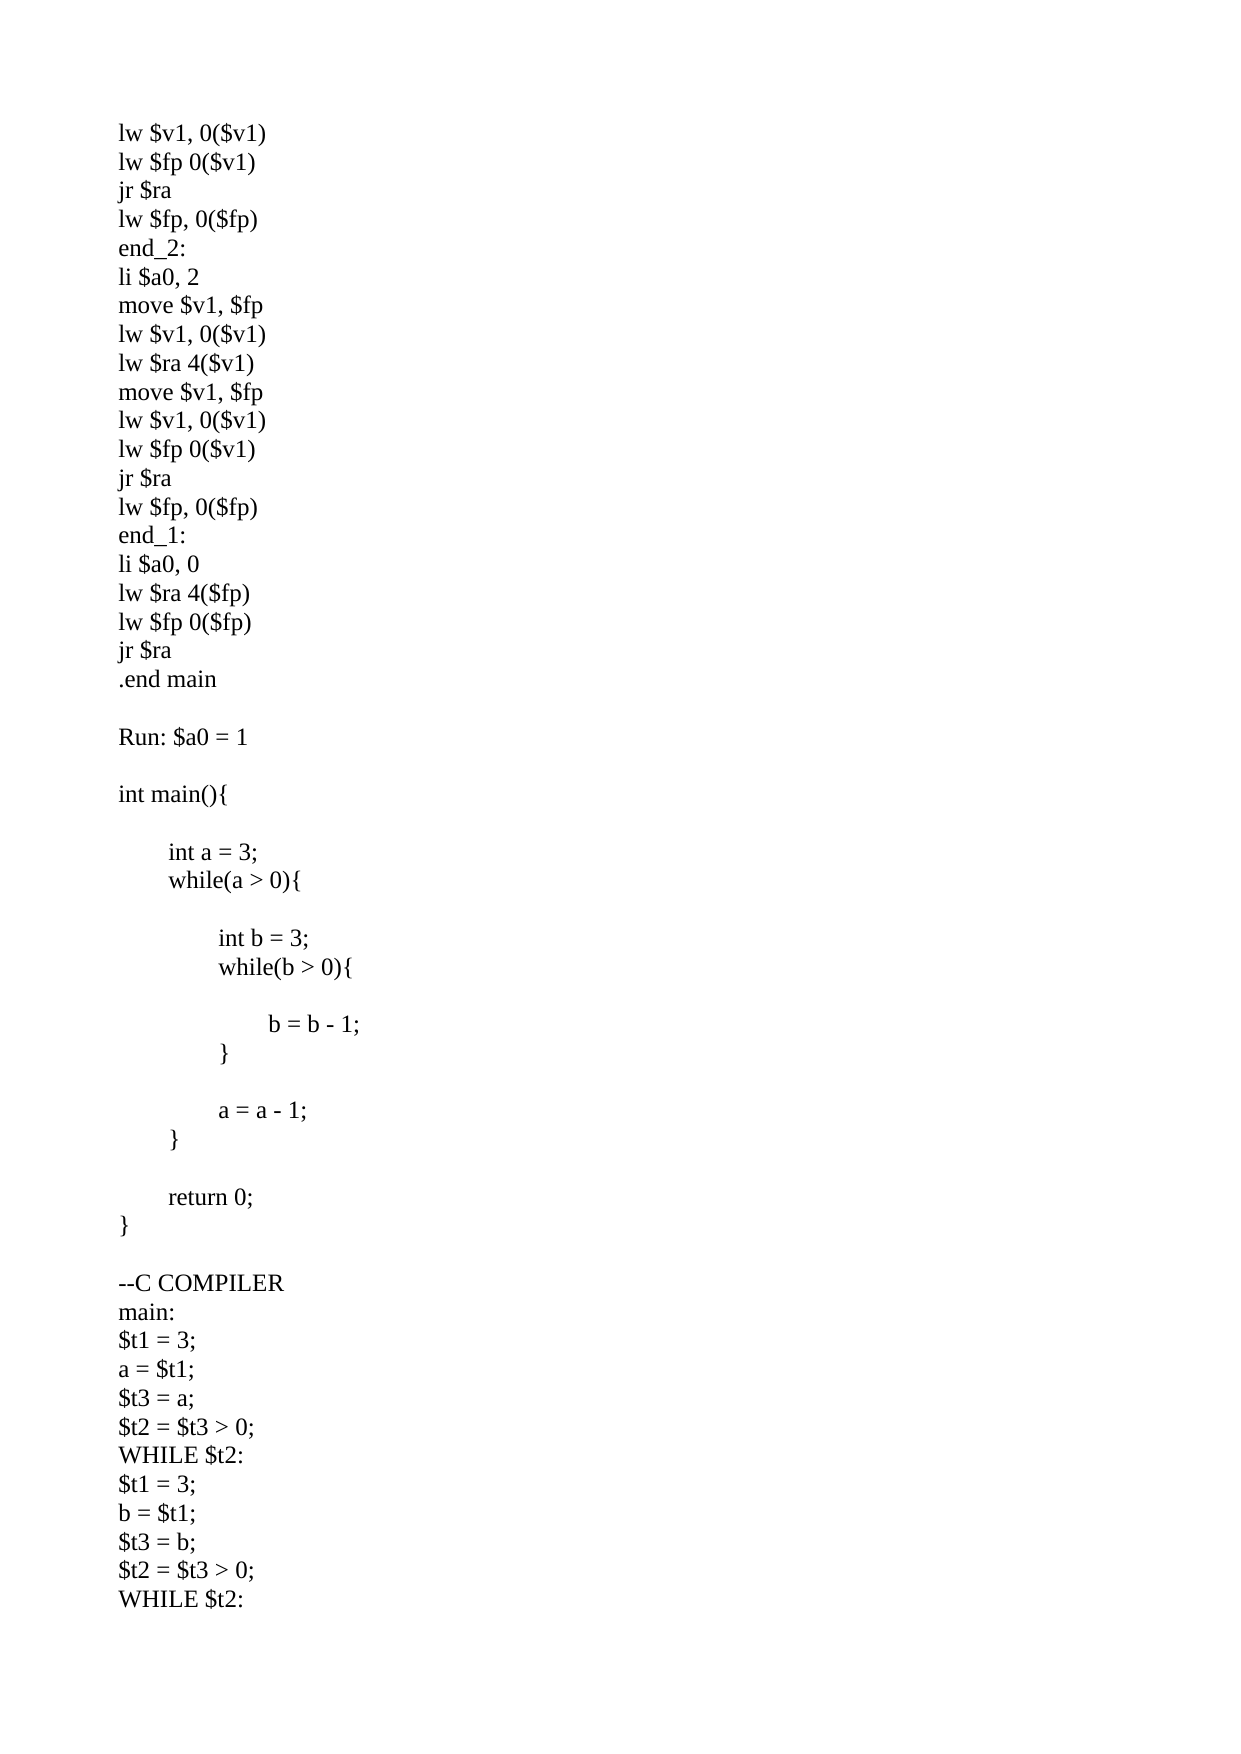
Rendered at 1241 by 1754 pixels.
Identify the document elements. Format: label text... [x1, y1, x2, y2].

text int b = 3; [118, 923, 1122, 952]
text li $a0, 0 [118, 549, 1122, 578]
text jr $ra [118, 176, 1122, 204]
text } [118, 1124, 1122, 1153]
text } [118, 1038, 1122, 1067]
text $t3 = b; [118, 1527, 1122, 1556]
text move $v1, $fp [118, 377, 1122, 406]
text lw $fp 0($fp) [118, 607, 1122, 636]
text $t1 = 3; [118, 1326, 1122, 1354]
text lw $v1, 0($v1) [118, 406, 1122, 434]
text .end main [118, 664, 1122, 693]
text lw $fp, 0($fp) [118, 492, 1122, 521]
text main: [118, 1297, 1122, 1326]
text a = $t1; [118, 1354, 1122, 1383]
text lw $ra 4($v1) [118, 348, 1122, 377]
text --C COMPILER [118, 1268, 1122, 1297]
text } [118, 1211, 1122, 1239]
text jr $ra [118, 636, 1122, 664]
text Run: $a0 = 1 [118, 722, 1122, 751]
text end_1: [118, 521, 1122, 549]
text li $a0, 2 [118, 262, 1122, 291]
text lw $fp 0($v1) [118, 434, 1122, 463]
text jr $ra [118, 463, 1122, 492]
text b = $t1; [118, 1498, 1122, 1527]
text WHILE $t2: [118, 1441, 1122, 1469]
text WHILE $t2: [118, 1584, 1122, 1613]
text while(a > 0){ [118, 866, 1122, 894]
text lw $v1, 0($v1) [118, 319, 1122, 348]
text $t3 = a; [118, 1383, 1122, 1412]
text lw $fp, 0($fp) [118, 204, 1122, 233]
text int a = 3; [118, 837, 1122, 866]
text lw $fp 0($v1) [118, 147, 1122, 176]
text while(b > 0){ [118, 952, 1122, 981]
text end_2: [118, 233, 1122, 262]
text lw $v1, 0($v1) [118, 118, 1122, 147]
text return 0; [118, 1182, 1122, 1211]
text $t1 = 3; [118, 1469, 1122, 1498]
text $t2 = $t3 > 0; [118, 1412, 1122, 1441]
text a = a - 1; [118, 1096, 1122, 1124]
text int main(){ [118, 779, 1122, 808]
text b = b - 1; [118, 1009, 1122, 1038]
text lw $ra 4($fp) [118, 578, 1122, 607]
text move $v1, $fp [118, 291, 1122, 319]
text $t2 = $t3 > 0; [118, 1556, 1122, 1584]
